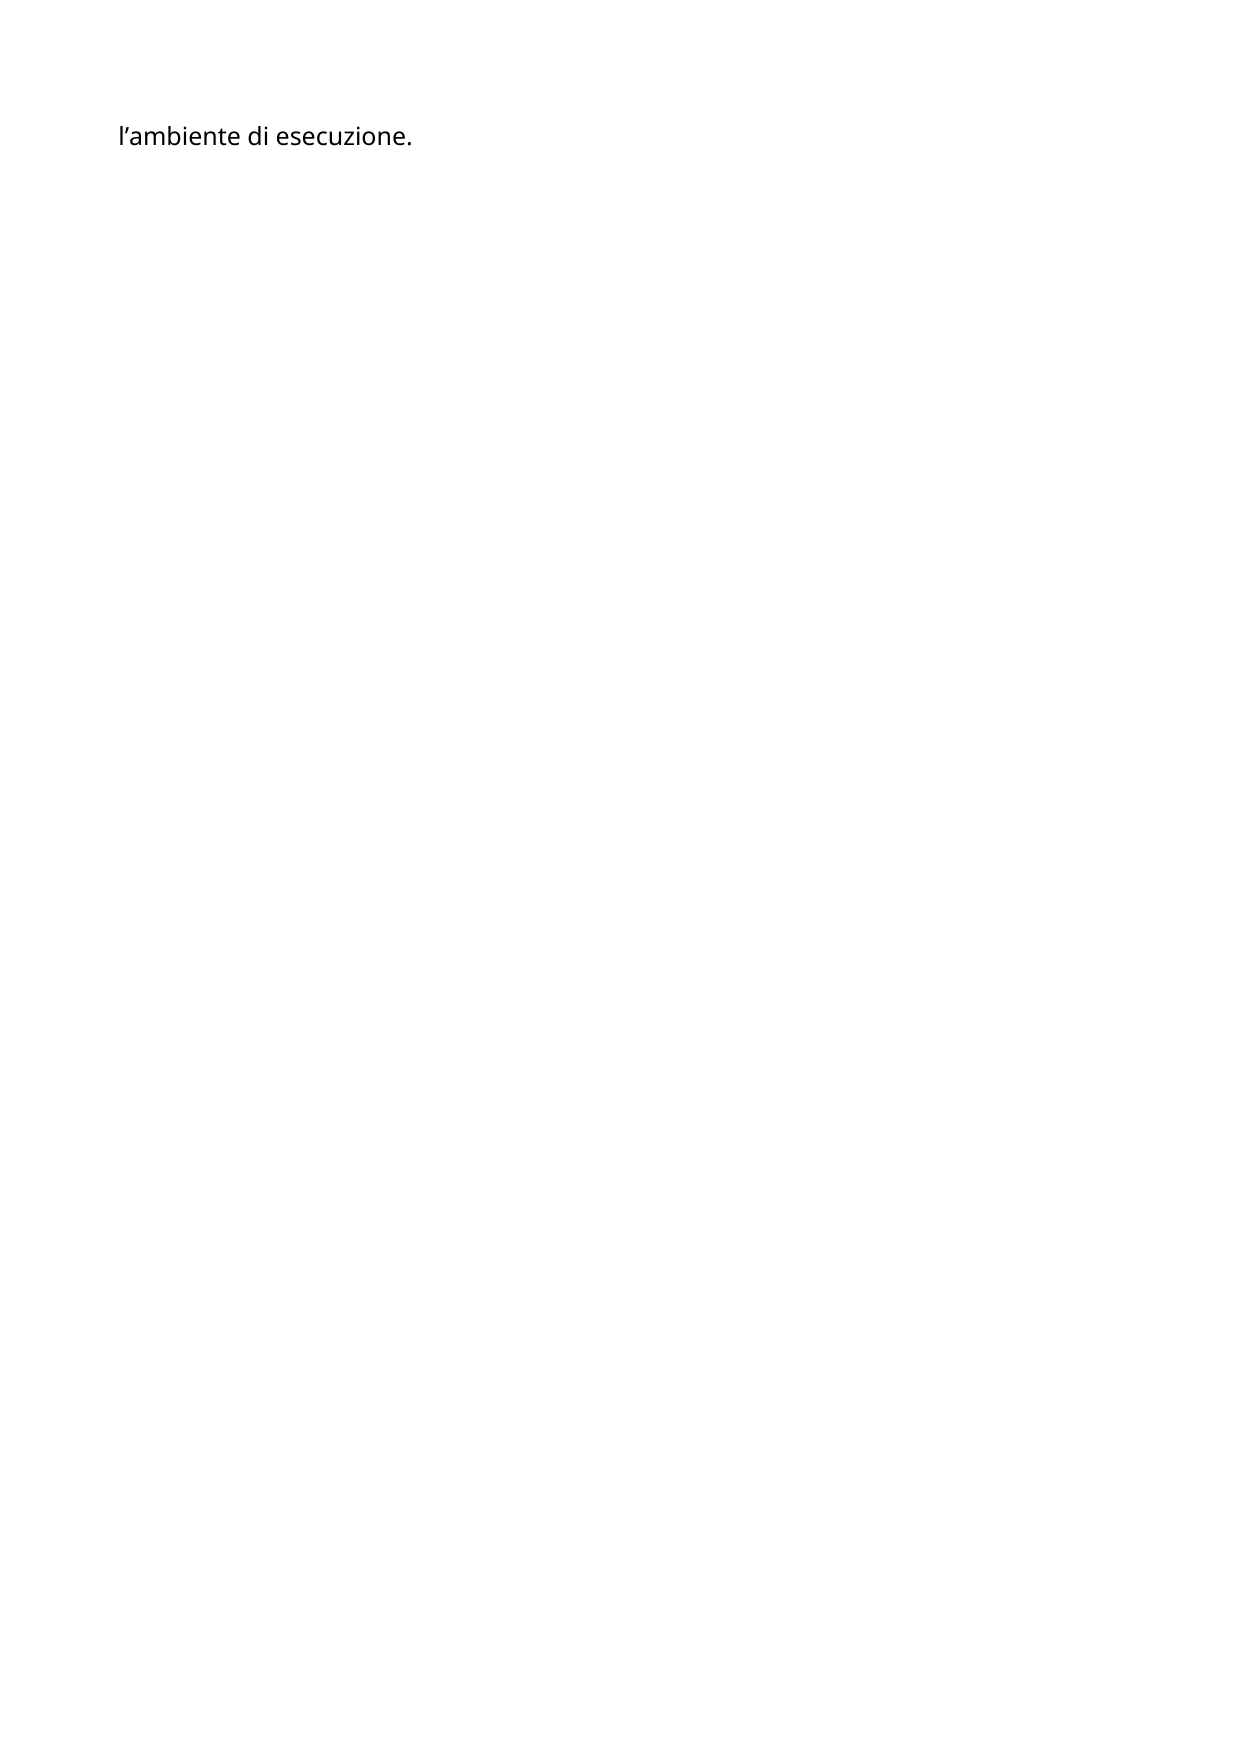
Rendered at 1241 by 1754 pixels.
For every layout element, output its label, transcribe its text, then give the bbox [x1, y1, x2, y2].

text l’ambiente di esecuzione. [118, 118, 1122, 152]
